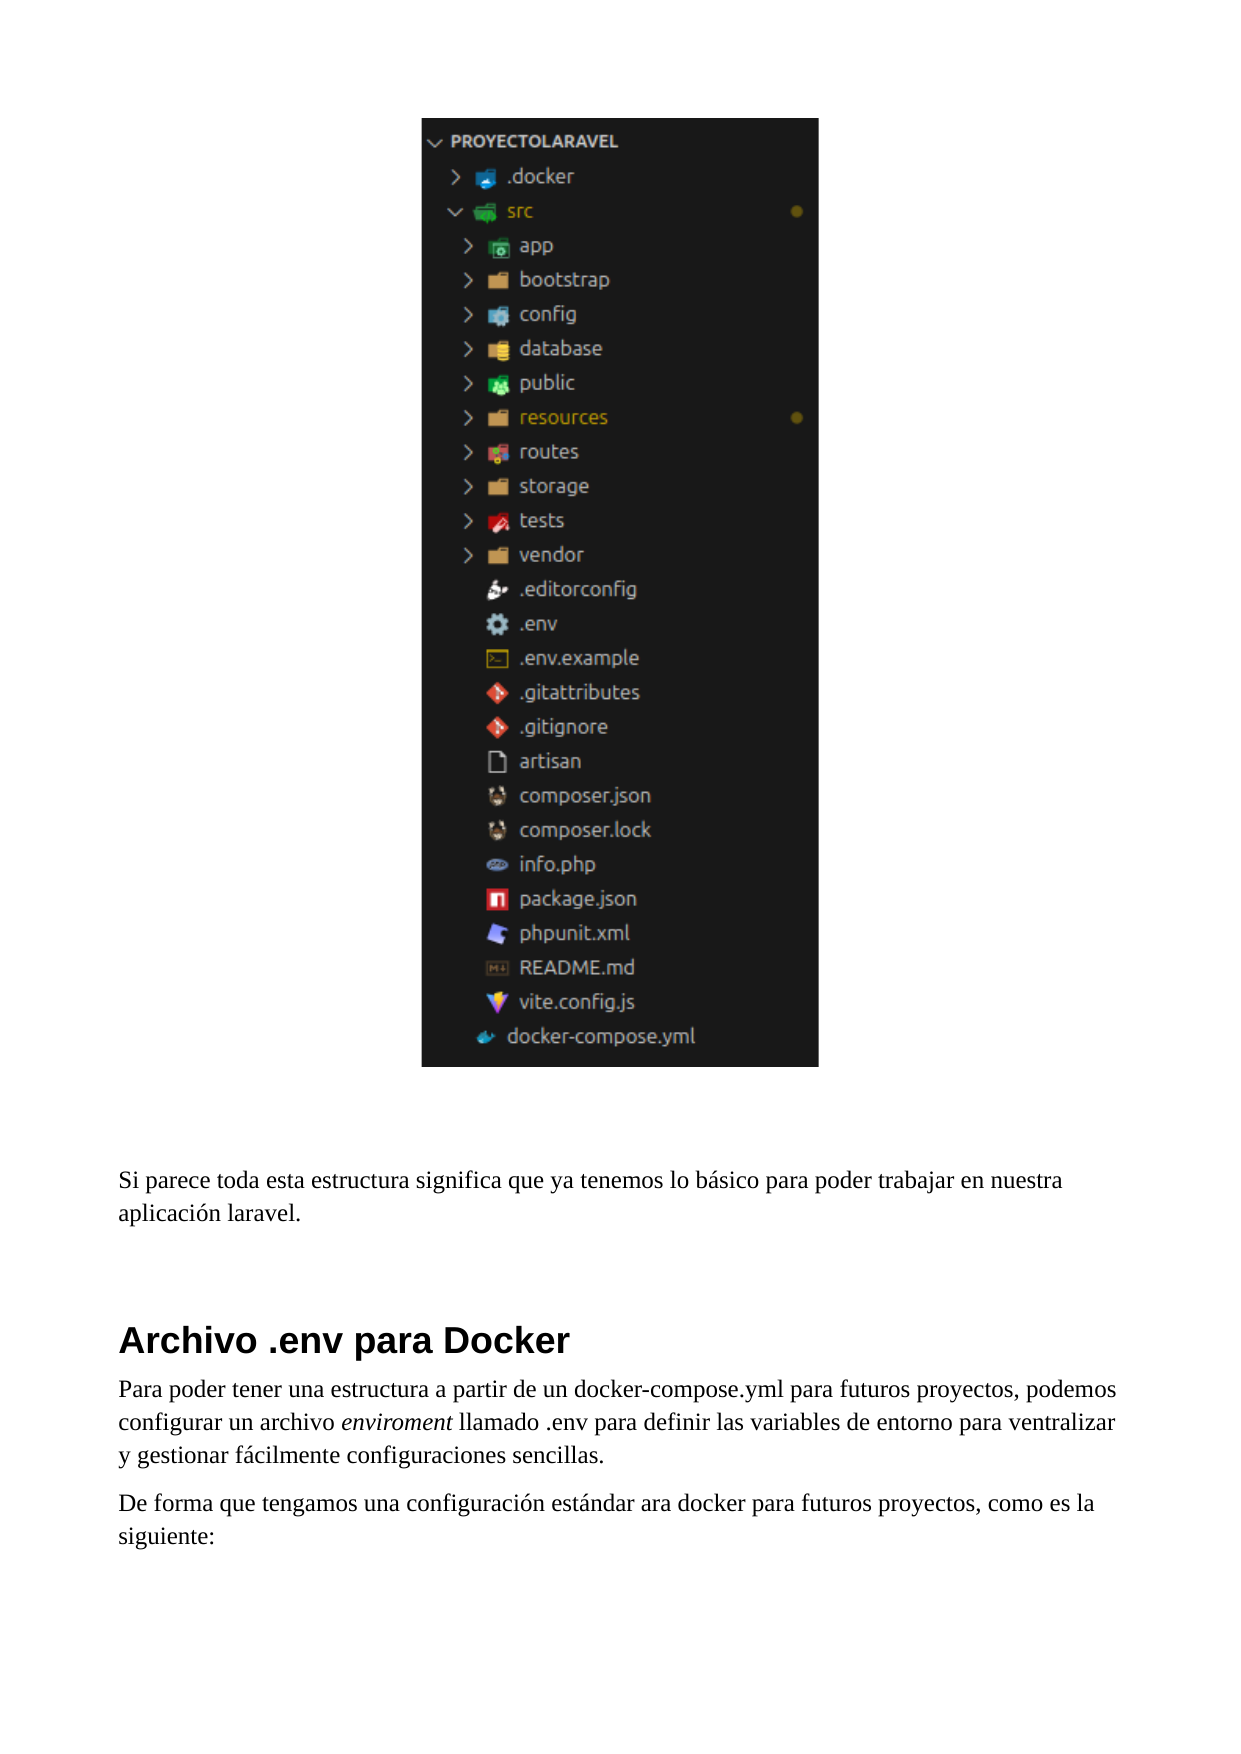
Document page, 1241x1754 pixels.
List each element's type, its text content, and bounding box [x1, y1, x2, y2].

text Para poder tener una estructura a partir de un docker-compose.yml para futuros proyectos, podemos configurar un archivo enviroment llamado .env para definir las variables de entorno para ventralizar y gestionar fácilmente configuraciones sencillas. [118, 1374, 1122, 1469]
text Si parece toda esta estructura significa que ya tenemos lo básico para poder trabajar en nuestra aplicación laravel. [118, 1165, 1122, 1227]
subtitle Archivo .env para Docker [118, 1319, 1122, 1362]
picture [421, 118, 819, 1067]
text De forma que tengamos una configuración estándar ara docker para futuros proyectos, como es la siguiente: [118, 1488, 1122, 1583]
